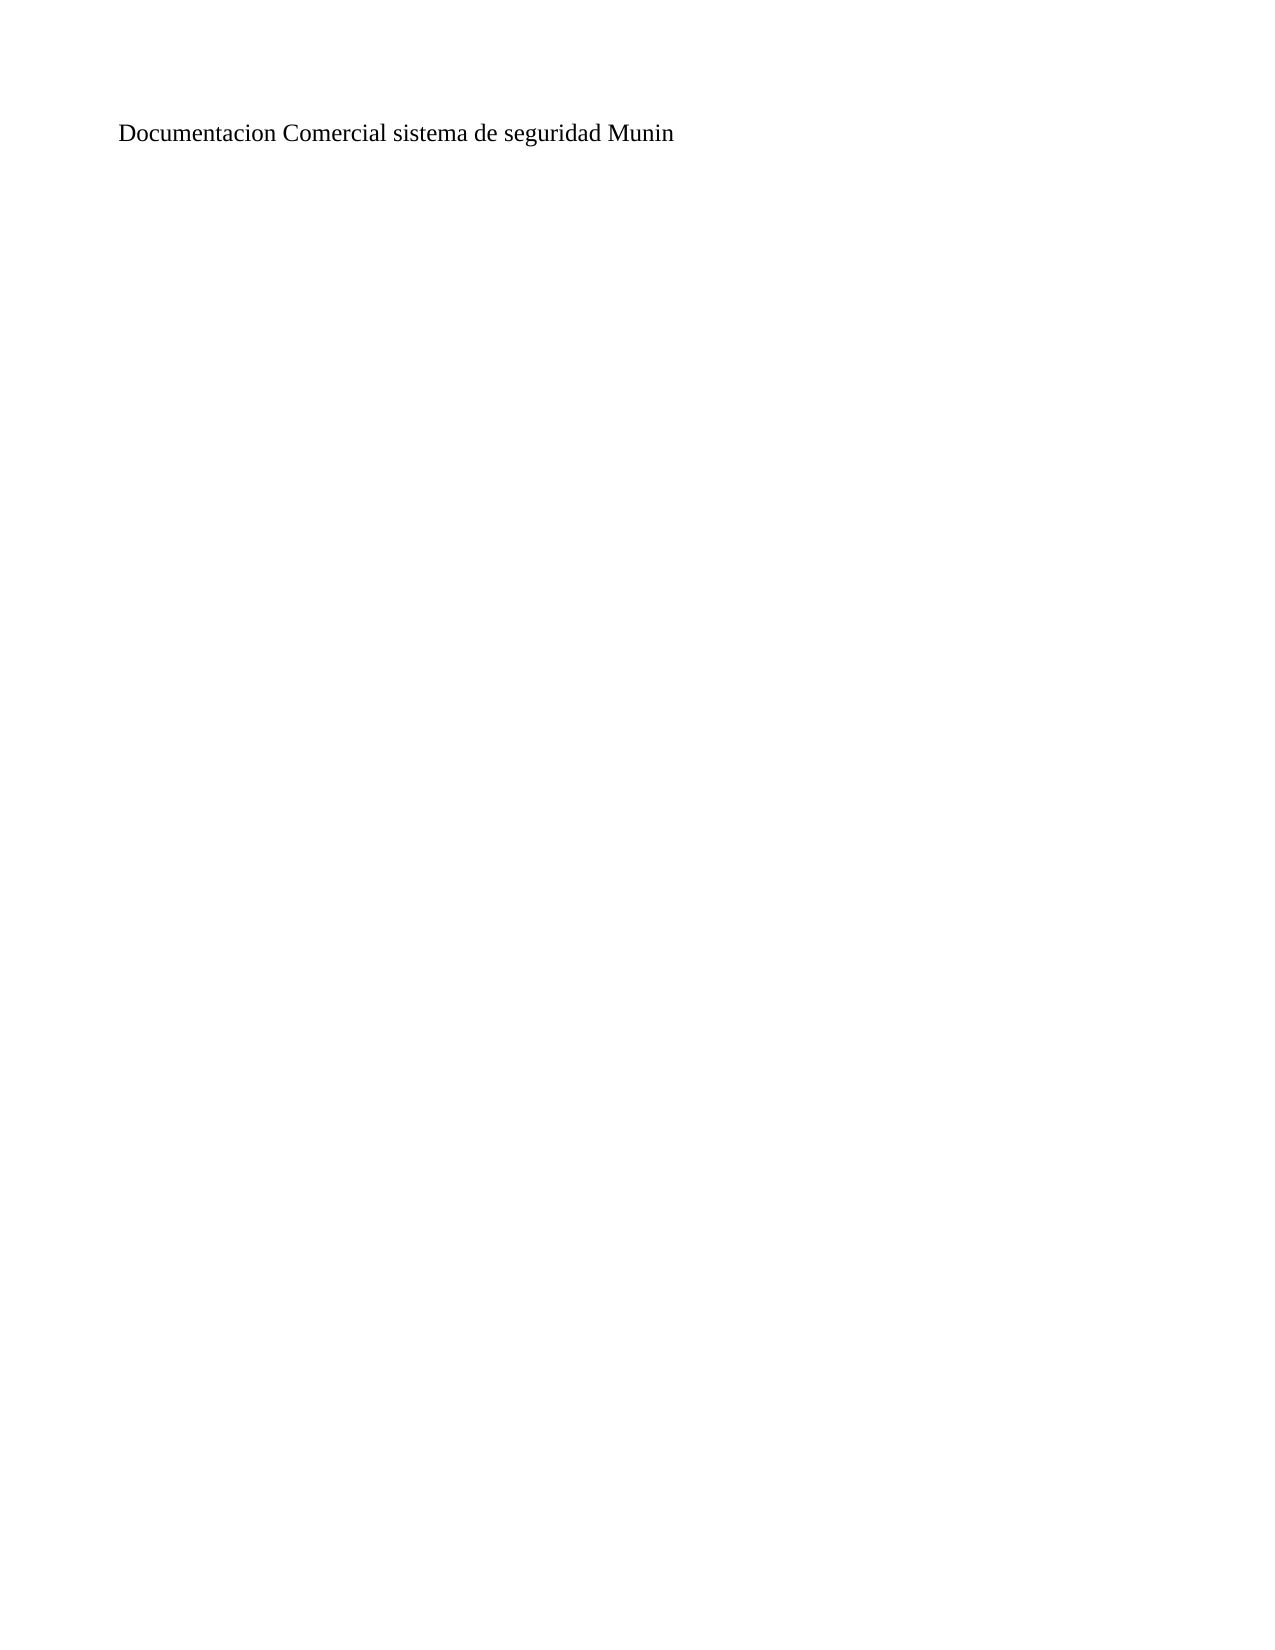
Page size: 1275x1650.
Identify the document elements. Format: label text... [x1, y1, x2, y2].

text Documentacion Comercial sistema de seguridad Munin [118, 118, 1157, 147]
